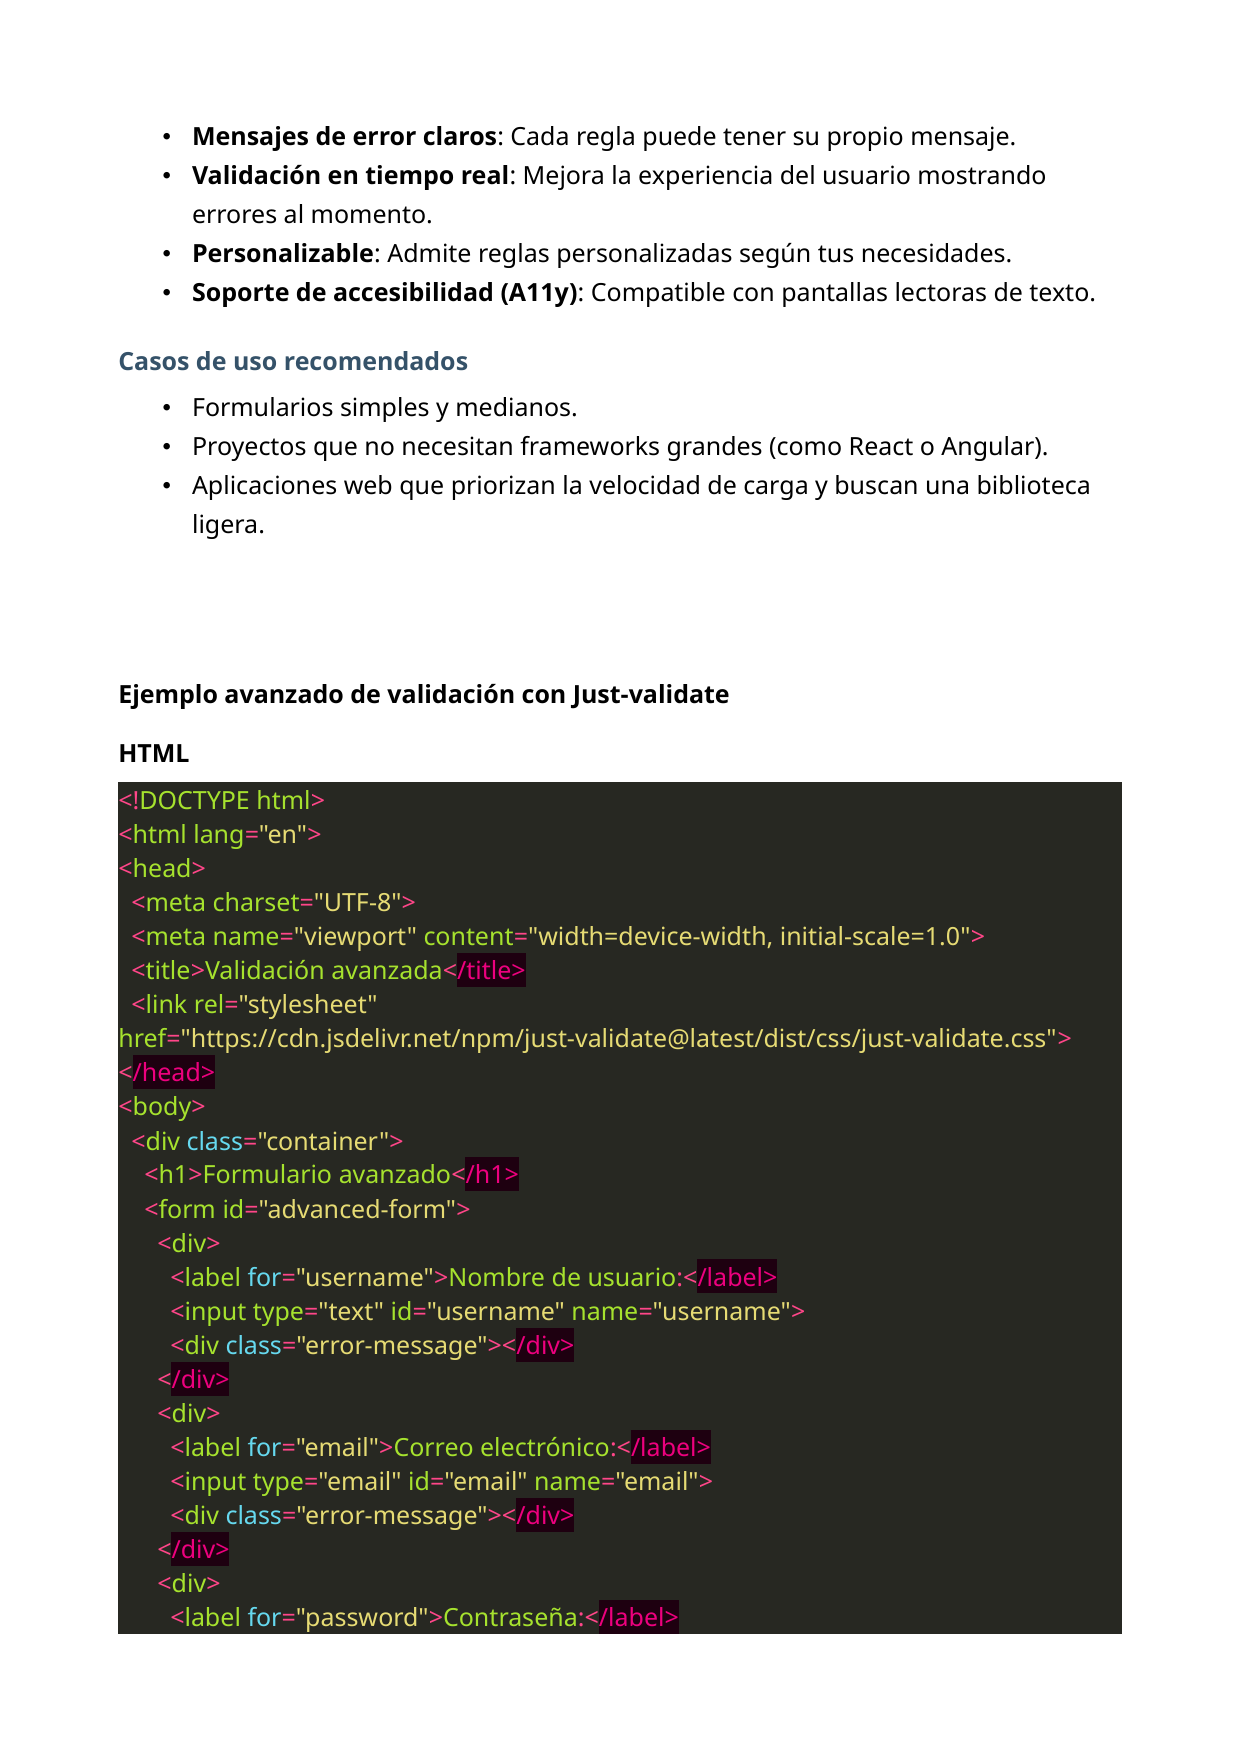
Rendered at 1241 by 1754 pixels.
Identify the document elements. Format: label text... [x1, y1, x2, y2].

text <div> [118, 1225, 1122, 1259]
text <div> [118, 1396, 1122, 1430]
text </div> [118, 1362, 1122, 1396]
text <div> [118, 1566, 1122, 1600]
text <head> [118, 851, 1122, 885]
text <html lang="en"> [118, 817, 1122, 851]
text <label for="password">Contraseña:</label> [118, 1600, 1122, 1634]
list Mensajes de error claros: Cada regla puede tener su propio mensaje. [162, 118, 1122, 152]
text <meta name="viewport" content="width=device-width, initial-scale=1.0"> [118, 919, 1122, 953]
text <title>Validación avanzada</title> [118, 953, 1122, 987]
subtitle Ejemplo avanzado de validación con Just-validate [118, 677, 1122, 711]
list Formularios simples y medianos. [162, 390, 1122, 424]
text <div class="error-message"></div> [118, 1327, 1122, 1362]
list Personalizable: Admite reglas personalizadas según tus necesidades. [162, 236, 1122, 270]
text <input type="text" id="username" name="username"> [118, 1293, 1122, 1327]
text <!DOCTYPE html> [118, 782, 1122, 817]
subtitle Casos de uso recomendados [118, 343, 1122, 377]
text </div> [118, 1532, 1122, 1566]
list Proyectos que no necesitan frameworks grandes (como React o Angular). [162, 429, 1122, 463]
text <link rel="stylesheet" href="https://cdn.jsdelivr.net/npm/just-validate@latest/dist/css/just-validate.css"> [118, 987, 1122, 1055]
text <input type="email" id="email" name="email"> [118, 1464, 1122, 1498]
text <label for="username">Nombre de usuario:</label> [118, 1259, 1122, 1293]
subtitle HTML [118, 736, 1122, 770]
list Soporte de accesibilidad (A11y): Compatible con pantallas lectoras de texto. [162, 275, 1122, 309]
text <body> [118, 1089, 1122, 1123]
text <div class="error-message"></div> [118, 1498, 1122, 1532]
text </head> [118, 1055, 1122, 1089]
text <h1>Formulario avanzado</h1> [118, 1157, 1122, 1191]
text <meta charset="UTF-8"> [118, 885, 1122, 919]
list Aplicaciones web que priorizan la velocidad de carga y buscan una biblioteca ligera. [162, 468, 1122, 541]
text <div class="container"> [118, 1123, 1122, 1157]
text <label for="email">Correo electrónico:</label> [118, 1430, 1122, 1464]
text <form id="advanced-form"> [118, 1191, 1122, 1225]
list Validación en tiempo real: Mejora la experiencia del usuario mostrando errores al momento. [162, 157, 1122, 231]
